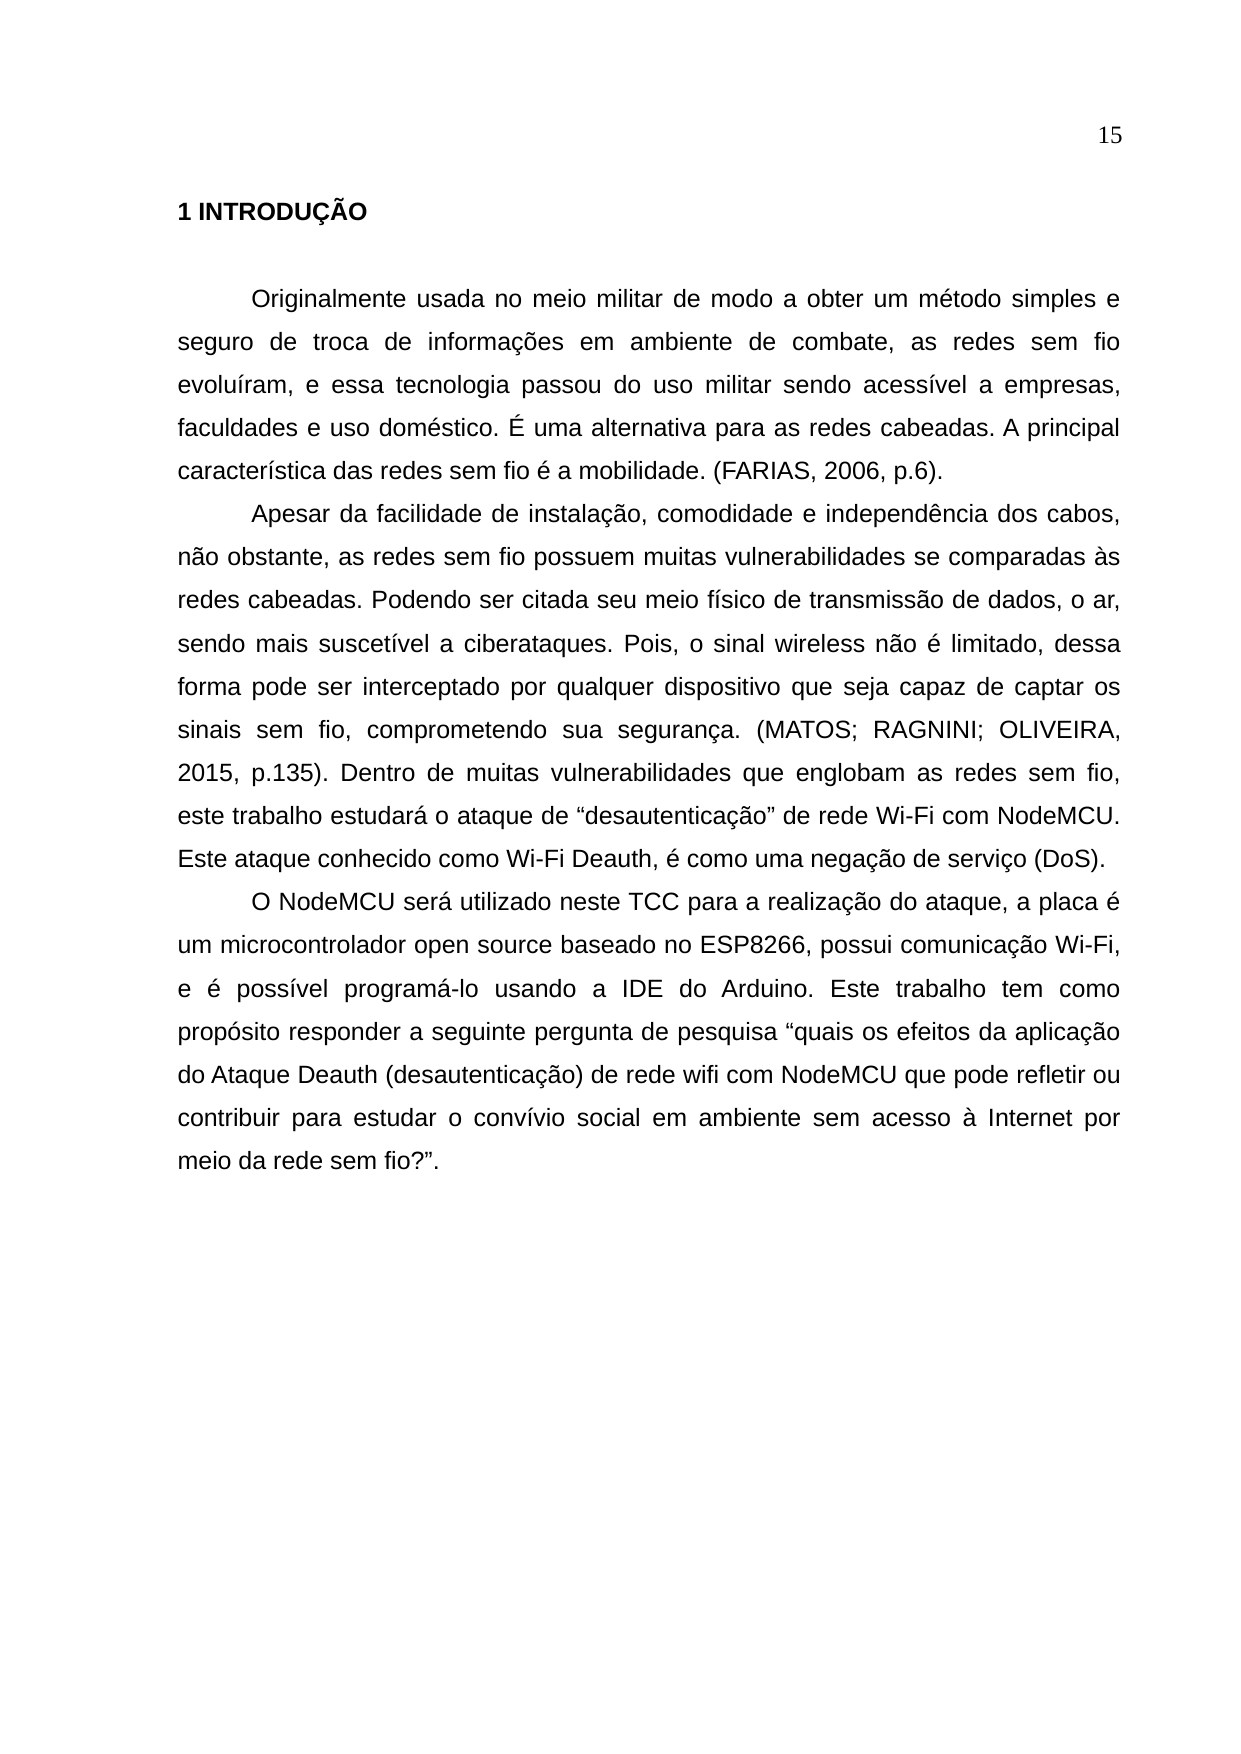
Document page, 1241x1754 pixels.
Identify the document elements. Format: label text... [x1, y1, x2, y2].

text O NodeMCU será utilizado neste TCC para a realização do ataque, a placa é um microcontrolador open source baseado no ESP8266, possui comunicação Wi-Fi, e é possível programá-lo usando a IDE do Arduino. Este trabalho tem como propósito responder a seguinte pergunta de pesquisa “quais os efeitos da aplicação do Ataque Deauth (desautenticação) de rede wifi com NodeMCU que pode refletir ou contribuir para estudar o convívio social em ambiente sem acesso à Internet por meio da rede sem fio?”. [177, 887, 1122, 1175]
text Apesar da facilidade de instalação, comodidade e independência dos cabos, não obstante, as redes sem fio possuem muitas vulnerabilidades se comparadas às redes cabeadas. Podendo ser citada seu meio físico de transmissão de dados, o ar, sendo mais suscetível a ciberataques. Pois, o sinal wireless não é limitado, dessa forma pode ser interceptado por qualquer dispositivo que seja capaz de captar os sinais sem fio, comprometendo sua segurança. (MATOS; RAGNINI; OLIVEIRA, 2015, p.135). Dentro de muitas vulnerabilidades que englobam as redes sem fio, este trabalho estudará o ataque de “desautenticação” de rede Wi-Fi com NodeMCU. Este ataque conhecido como Wi-Fi Deauth, é como uma negação de serviço (DoS). [177, 499, 1122, 873]
text 1 INTRODUÇÃO [177, 197, 1122, 226]
text Originalmente usada no meio militar de modo a obter um método simples e seguro de troca de informações em ambiente de combate, as redes sem fio evoluíram, e essa tecnologia passou do uso militar sendo acessível a empresas, faculdades e uso doméstico. É uma alternativa para as redes cabeadas. A principal característica das redes sem fio é a mobilidade. (FARIAS, 2006, p.6). [177, 284, 1122, 485]
